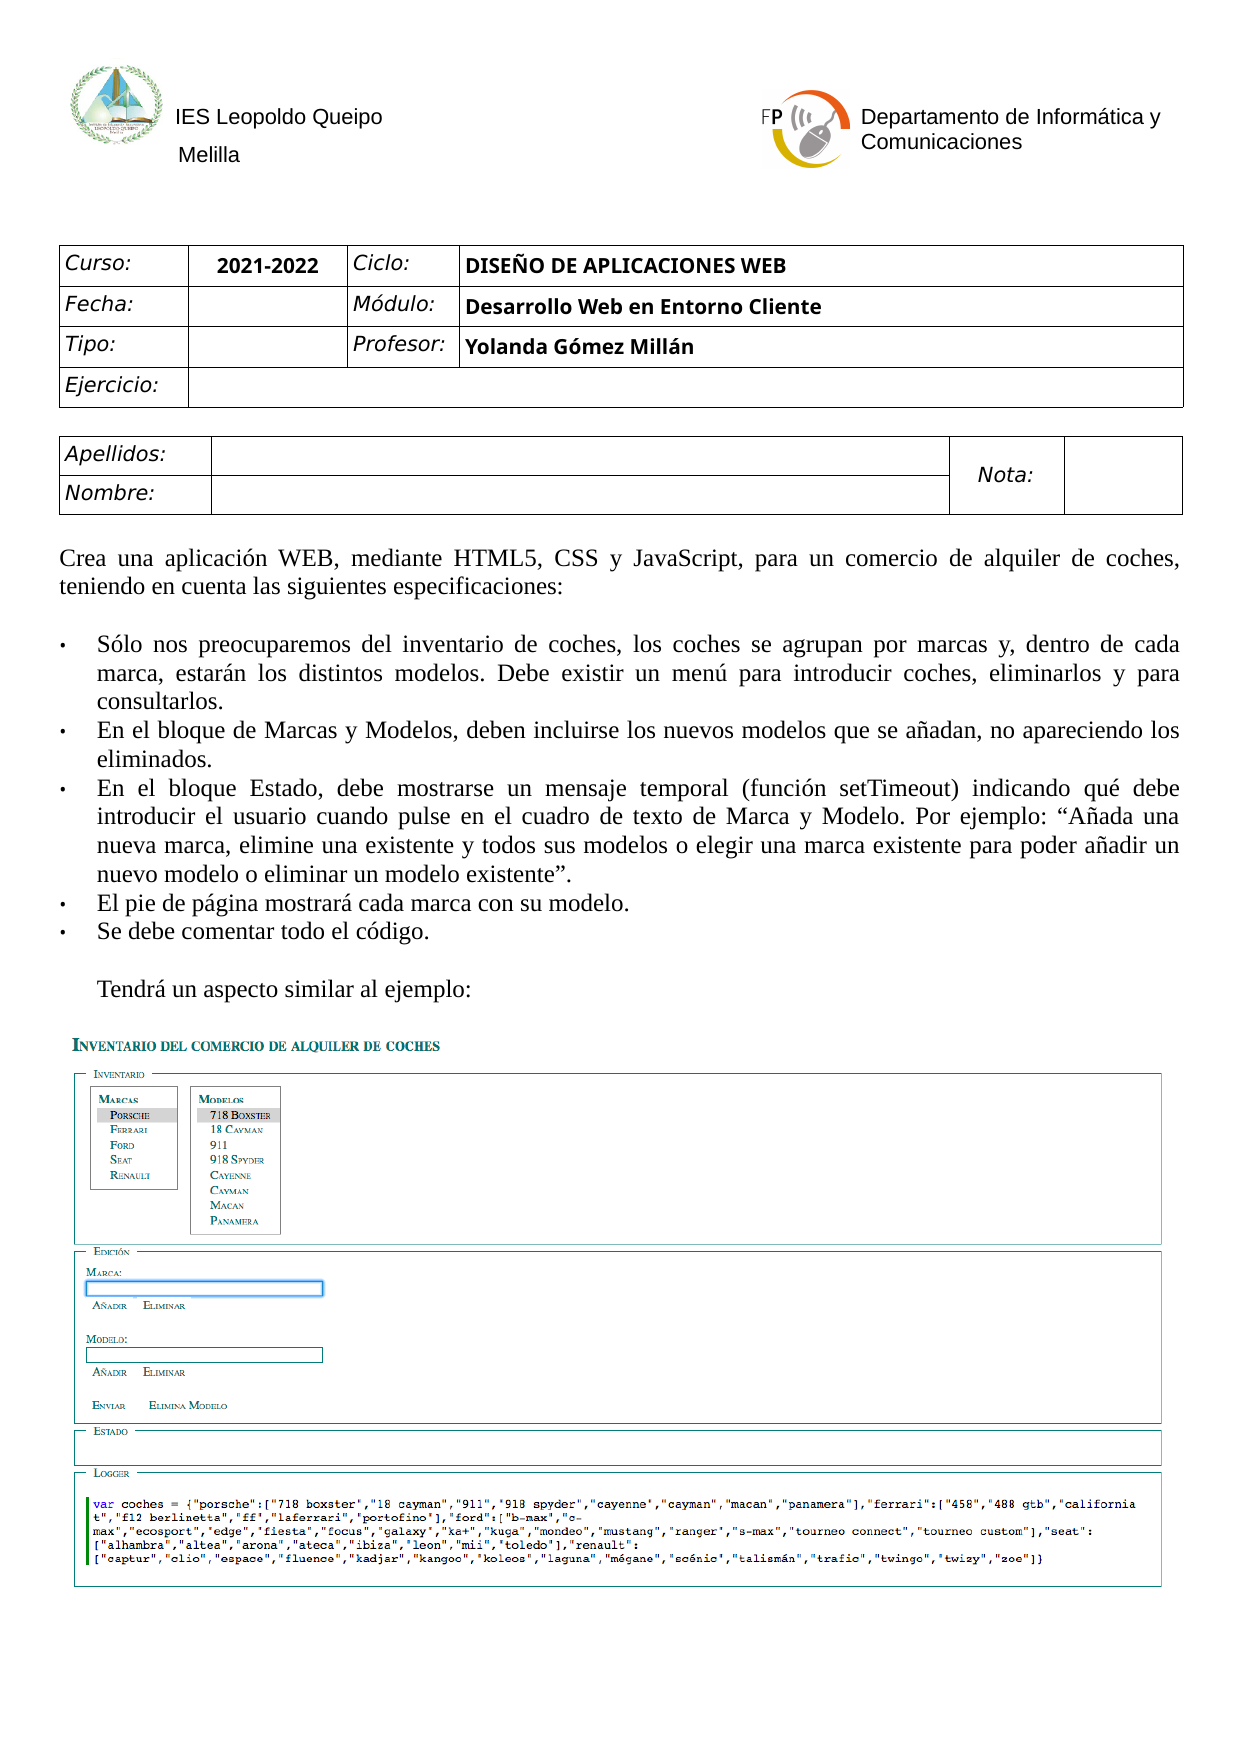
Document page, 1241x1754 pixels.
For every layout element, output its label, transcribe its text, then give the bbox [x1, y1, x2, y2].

list Se debe comentar todo el código. [59, 916, 1181, 945]
table_header Curso: [60, 246, 188, 286]
table_cell Yolanda Gómez Millán [460, 327, 1183, 366]
table_header [212, 437, 949, 475]
picture [59, 1031, 1182, 1611]
table_header DISEÑO DE APLICACIONES WEB [460, 246, 1183, 286]
list El pie de página mostrará cada marca con su modelo. [59, 888, 1181, 916]
list Sólo nos preocuparemos del inventario de coches, los coches se agrupan por marcas y, dentro de cada marca, estarán los distintos modelos. Debe existir un menú para introducir coches, eliminarlos y para consultarlos. [59, 629, 1181, 715]
table_header Ciclo: [348, 246, 459, 286]
list En el bloque Estado, debe mostrarse un mensaje temporal (función setTimeout) indicando qué debe introducir el usuario cuando pulse en el cuadro de texto de Marca y Modelo. Por ejemplo: “Añada una nueva marca, elimine una existente y todos sus modelos o elegir una marca existente para poder añadir un nuevo modelo o eliminar un modelo existente”. [59, 773, 1181, 888]
table_cell Nombre: [60, 476, 211, 513]
table_cell [189, 287, 347, 326]
table_header Apellidos: [60, 437, 211, 475]
table_header [1065, 437, 1182, 513]
table_cell [189, 327, 347, 366]
list Tendrá un aspecto similar al ejemplo: [59, 974, 1181, 1003]
table_cell Profesor: [348, 327, 459, 366]
table_header Nota: [950, 437, 1064, 513]
table_cell [189, 368, 1183, 407]
picture [761, 89, 851, 169]
table_cell Desarrollo Web en Entorno Cliente [460, 287, 1183, 326]
table_cell Fecha: [60, 287, 188, 326]
list En el bloque de Marcas y Modelos, deben incluirse los nuevos modelos que se añadan, no apareciendo los eliminados. [59, 715, 1181, 773]
table_cell Módulo: [348, 287, 459, 326]
text Crea una aplicación WEB, mediante HTML5, CSS y JavaScript, para un comercio de alquiler de coches, teniendo en cuenta las siguientes especificaciones: [59, 543, 1181, 600]
table_cell Ejercicio: [60, 368, 188, 407]
table_header 2021-2022 [189, 246, 347, 286]
table_cell [212, 476, 949, 513]
table_cell Tipo: [60, 327, 188, 366]
